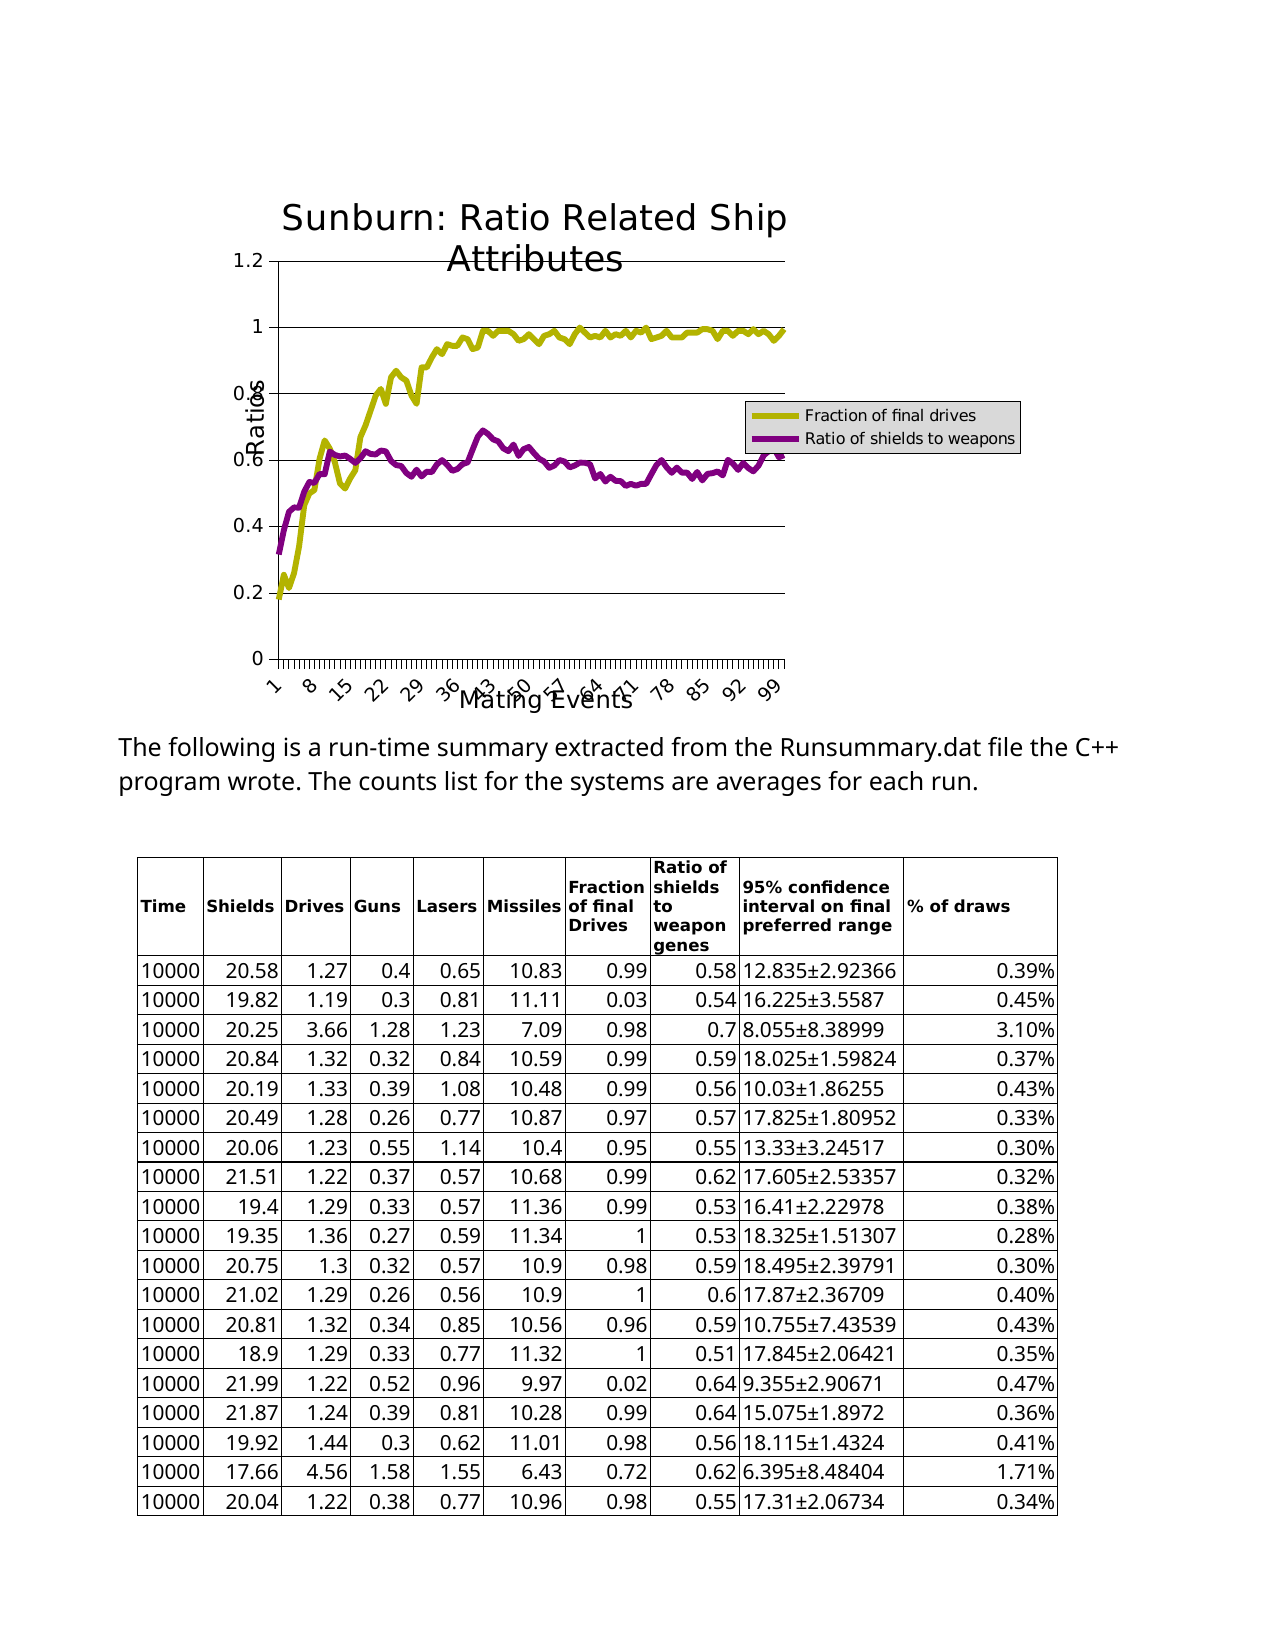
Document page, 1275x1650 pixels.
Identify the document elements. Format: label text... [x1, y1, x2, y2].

table_cell 20.81 [204, 1310, 281, 1338]
table_cell 20.25 [204, 1015, 281, 1043]
table_cell 1.23 [414, 1015, 483, 1043]
table_cell 1.29 [282, 1339, 350, 1368]
table_cell 18.9 [204, 1339, 281, 1368]
table_cell 0.98 [566, 1428, 650, 1456]
table_cell 0.38 [351, 1487, 413, 1515]
table_cell 6.43 [484, 1457, 565, 1486]
table_cell 0.99 [566, 1074, 650, 1102]
table_cell 19.82 [204, 986, 281, 1014]
table_cell 9.355±2.90671 [740, 1369, 903, 1397]
table_cell 1.19 [282, 986, 350, 1014]
table_cell 0.03 [566, 986, 650, 1014]
table_cell 0.30% [904, 1251, 1057, 1279]
table_cell 17.605±2.53357 [740, 1163, 903, 1191]
table_cell 10000 [138, 1163, 203, 1191]
table_cell 0.62 [651, 1163, 739, 1191]
table_cell 10000 [138, 1457, 203, 1486]
table_cell 17.845±2.06421 [740, 1339, 903, 1368]
table_cell 1.33 [282, 1074, 350, 1102]
table_cell 16.225±3.5587 [740, 986, 903, 1014]
table_cell 16.41±2.22978 [740, 1192, 903, 1220]
table_cell 0.55 [351, 1133, 413, 1161]
table_cell 10.9 [484, 1251, 565, 1279]
table_cell 10000 [138, 1487, 203, 1515]
table_cell 0.41% [904, 1428, 1057, 1456]
table_cell 0.77 [414, 1104, 483, 1132]
table_cell 0.59 [651, 1045, 739, 1073]
table_cell 0.53 [651, 1192, 739, 1220]
table_cell 0.96 [414, 1369, 483, 1397]
table_cell 0.59 [414, 1221, 483, 1250]
table_cell 1 [566, 1221, 650, 1250]
table_cell 17.66 [204, 1457, 281, 1486]
subtitle The following is a run-time summary extracted from the Runsummary.dat file the C++ program wrote. The counts list for the systems are averages for each run. [118, 730, 1157, 798]
table_cell 0.26 [351, 1104, 413, 1132]
table_cell 10000 [138, 1045, 203, 1073]
table_cell 0.4 [351, 956, 413, 984]
table_cell 12.835±2.92366 [740, 956, 903, 984]
table_cell 1.28 [282, 1104, 350, 1132]
table_cell 10.83 [484, 956, 565, 984]
table_cell 10.755±7.43539 [740, 1310, 903, 1338]
table_cell 0.85 [414, 1310, 483, 1338]
table_cell 20.04 [204, 1487, 281, 1515]
table_cell 17.825±1.80952 [740, 1104, 903, 1132]
table_cell 10000 [138, 1133, 203, 1161]
table_cell 17.87±2.36709 [740, 1280, 903, 1309]
table_cell 10000 [138, 956, 203, 984]
table_cell 18.115±1.4324 [740, 1428, 903, 1456]
table_cell 21.02 [204, 1280, 281, 1309]
table_cell 1 [566, 1280, 650, 1309]
table_cell 10000 [138, 1192, 203, 1220]
table_cell 0.98 [566, 1015, 650, 1043]
table_cell 0.98 [566, 1251, 650, 1279]
table_cell 10000 [138, 1104, 203, 1132]
table_cell 10000 [138, 1015, 203, 1043]
table_cell 10.48 [484, 1074, 565, 1102]
table_cell 0.33% [904, 1104, 1057, 1132]
table_cell 1.14 [414, 1133, 483, 1161]
table_cell 21.51 [204, 1163, 281, 1191]
table_cell 1.28 [351, 1015, 413, 1043]
table_cell 10000 [138, 1251, 203, 1279]
table_cell 0.33 [351, 1192, 413, 1220]
table_cell 0.53 [651, 1221, 739, 1250]
table_header Missiles [484, 858, 565, 955]
table_cell 13.33±3.24517 [740, 1133, 903, 1161]
table_cell 0.43% [904, 1310, 1057, 1338]
table_cell 1.3 [282, 1251, 350, 1279]
table_cell 1.22 [282, 1369, 350, 1397]
table_cell 0.35% [904, 1339, 1057, 1368]
table_cell 0.39 [351, 1074, 413, 1102]
table_cell 0.72 [566, 1457, 650, 1486]
table_cell 0.55 [651, 1133, 739, 1161]
table_cell 0.34% [904, 1487, 1057, 1515]
table_cell 10.03±1.86255 [740, 1074, 903, 1102]
table_cell 1.22 [282, 1163, 350, 1191]
table_cell 10.68 [484, 1163, 565, 1191]
table_cell 10000 [138, 1369, 203, 1397]
table_cell 1.58 [351, 1457, 413, 1486]
table_cell 10000 [138, 1428, 203, 1456]
table_cell 0.64 [651, 1398, 739, 1427]
table_cell 21.99 [204, 1369, 281, 1397]
table_cell 0.62 [414, 1428, 483, 1456]
table_cell 10000 [138, 1310, 203, 1338]
table_cell 10.9 [484, 1280, 565, 1309]
table_cell 0.99 [566, 1398, 650, 1427]
table_header Fraction of final Drives [566, 858, 650, 955]
table_cell 1.08 [414, 1074, 483, 1102]
table_cell 10.59 [484, 1045, 565, 1073]
table_cell 11.34 [484, 1221, 565, 1250]
table_cell 18.495±2.39791 [740, 1251, 903, 1279]
table_cell 0.34 [351, 1310, 413, 1338]
table_cell 18.025±1.59824 [740, 1045, 903, 1073]
table_cell 0.39 [351, 1398, 413, 1427]
table_cell 10.28 [484, 1398, 565, 1427]
table_cell 0.99 [566, 1192, 650, 1220]
table_cell 0.45% [904, 986, 1057, 1014]
table_cell 10000 [138, 986, 203, 1014]
table_cell 0.56 [414, 1280, 483, 1309]
table_header Ratio of shields to weapon genes [651, 858, 739, 955]
table_cell 1.32 [282, 1045, 350, 1073]
table_cell 0.81 [414, 986, 483, 1014]
table_cell 0.64 [651, 1369, 739, 1397]
table_cell 0.56 [651, 1074, 739, 1102]
table_cell 0.40% [904, 1280, 1057, 1309]
table_cell 0.6 [651, 1280, 739, 1309]
table_cell 10.87 [484, 1104, 565, 1132]
table_cell 0.02 [566, 1369, 650, 1397]
table_cell 19.92 [204, 1428, 281, 1456]
table_cell 20.84 [204, 1045, 281, 1073]
table_cell 0.96 [566, 1310, 650, 1338]
table_cell 0.32% [904, 1163, 1057, 1191]
table_cell 15.075±1.8972 [740, 1398, 903, 1427]
table_cell 0.55 [651, 1487, 739, 1515]
table_cell 10000 [138, 1221, 203, 1250]
table_cell 10000 [138, 1280, 203, 1309]
table_cell 0.65 [414, 956, 483, 984]
table_cell 0.62 [651, 1457, 739, 1486]
table_cell 9.97 [484, 1369, 565, 1397]
table_header Time [138, 858, 203, 955]
table_cell 20.75 [204, 1251, 281, 1279]
table_cell 1.55 [414, 1457, 483, 1486]
table_cell 0.3 [351, 986, 413, 1014]
table_cell 1.23 [282, 1133, 350, 1161]
table_cell 0.32 [351, 1045, 413, 1073]
table_header Drives [282, 858, 350, 955]
table_cell 0.99 [566, 1045, 650, 1073]
table_cell 10.96 [484, 1487, 565, 1515]
table_cell 3.66 [282, 1015, 350, 1043]
table_cell 1.32 [282, 1310, 350, 1338]
table_cell 0.33 [351, 1339, 413, 1368]
table_cell 19.4 [204, 1192, 281, 1220]
table_header Guns [351, 858, 413, 955]
table_cell 0.38% [904, 1192, 1057, 1220]
table_cell 0.51 [651, 1339, 739, 1368]
table_cell 7.09 [484, 1015, 565, 1043]
table_cell 10000 [138, 1074, 203, 1102]
table_cell 20.06 [204, 1133, 281, 1161]
table_cell 20.58 [204, 956, 281, 984]
table_cell 0.39% [904, 956, 1057, 984]
table_cell 0.56 [651, 1428, 739, 1456]
table_cell 10000 [138, 1398, 203, 1427]
table_cell 11.11 [484, 986, 565, 1014]
table_cell 11.32 [484, 1339, 565, 1368]
table_cell 1.29 [282, 1192, 350, 1220]
table_header Lasers [414, 858, 483, 955]
table_cell 0.27 [351, 1221, 413, 1250]
table_cell 0.99 [566, 1163, 650, 1191]
table_cell 0.98 [566, 1487, 650, 1515]
table_cell 0.32 [351, 1251, 413, 1279]
table_cell 1.24 [282, 1398, 350, 1427]
table_header % of draws [904, 858, 1057, 955]
table_cell 0.81 [414, 1398, 483, 1427]
table_cell 1.36 [282, 1221, 350, 1250]
table_cell 0.43% [904, 1074, 1057, 1102]
table_cell 1.27 [282, 956, 350, 984]
table_cell 3.10% [904, 1015, 1057, 1043]
table_cell 0.36% [904, 1398, 1057, 1427]
table_cell 0.57 [414, 1251, 483, 1279]
table_cell 0.59 [651, 1251, 739, 1279]
table_cell 0.26 [351, 1280, 413, 1309]
table_cell 0.30% [904, 1133, 1057, 1161]
table_cell 1.22 [282, 1487, 350, 1515]
table_cell 0.52 [351, 1369, 413, 1397]
table_cell 0.57 [414, 1163, 483, 1191]
table_header 95% confidence interval on final preferred range [740, 858, 903, 955]
table_cell 0.84 [414, 1045, 483, 1073]
table_cell 18.325±1.51307 [740, 1221, 903, 1250]
table_cell 0.37 [351, 1163, 413, 1191]
table_cell 0.77 [414, 1487, 483, 1515]
table_cell 0.57 [414, 1192, 483, 1220]
table_cell 1.29 [282, 1280, 350, 1309]
table_cell 0.7 [651, 1015, 739, 1043]
table_cell 0.97 [566, 1104, 650, 1132]
table_cell 0.58 [651, 956, 739, 984]
table_cell 11.01 [484, 1428, 565, 1456]
table_cell 0.99 [566, 956, 650, 984]
table_cell 0.54 [651, 986, 739, 1014]
table_cell 0.28% [904, 1221, 1057, 1250]
table_cell 11.36 [484, 1192, 565, 1220]
table_cell 10.56 [484, 1310, 565, 1338]
table_cell 1.71% [904, 1457, 1057, 1486]
table_cell 4.56 [282, 1457, 350, 1486]
table_cell 20.49 [204, 1104, 281, 1132]
table_cell 17.31±2.06734 [740, 1487, 903, 1515]
table_cell 10000 [138, 1339, 203, 1368]
table_cell 1 [566, 1339, 650, 1368]
table_cell 0.3 [351, 1428, 413, 1456]
table_cell 19.35 [204, 1221, 281, 1250]
table_cell 6.395±8.48404 [740, 1457, 903, 1486]
table_cell 0.37% [904, 1045, 1057, 1073]
table_cell 8.055±8.38999 [740, 1015, 903, 1043]
table_cell 0.59 [651, 1310, 739, 1338]
table_cell 0.95 [566, 1133, 650, 1161]
table_cell 0.77 [414, 1339, 483, 1368]
table_cell 0.47% [904, 1369, 1057, 1397]
table_cell 20.19 [204, 1074, 281, 1102]
table_cell 21.87 [204, 1398, 281, 1427]
table_cell 1.44 [282, 1428, 350, 1456]
table_header Shields [204, 858, 281, 955]
table_cell 0.57 [651, 1104, 739, 1132]
table_cell 10.4 [484, 1133, 565, 1161]
